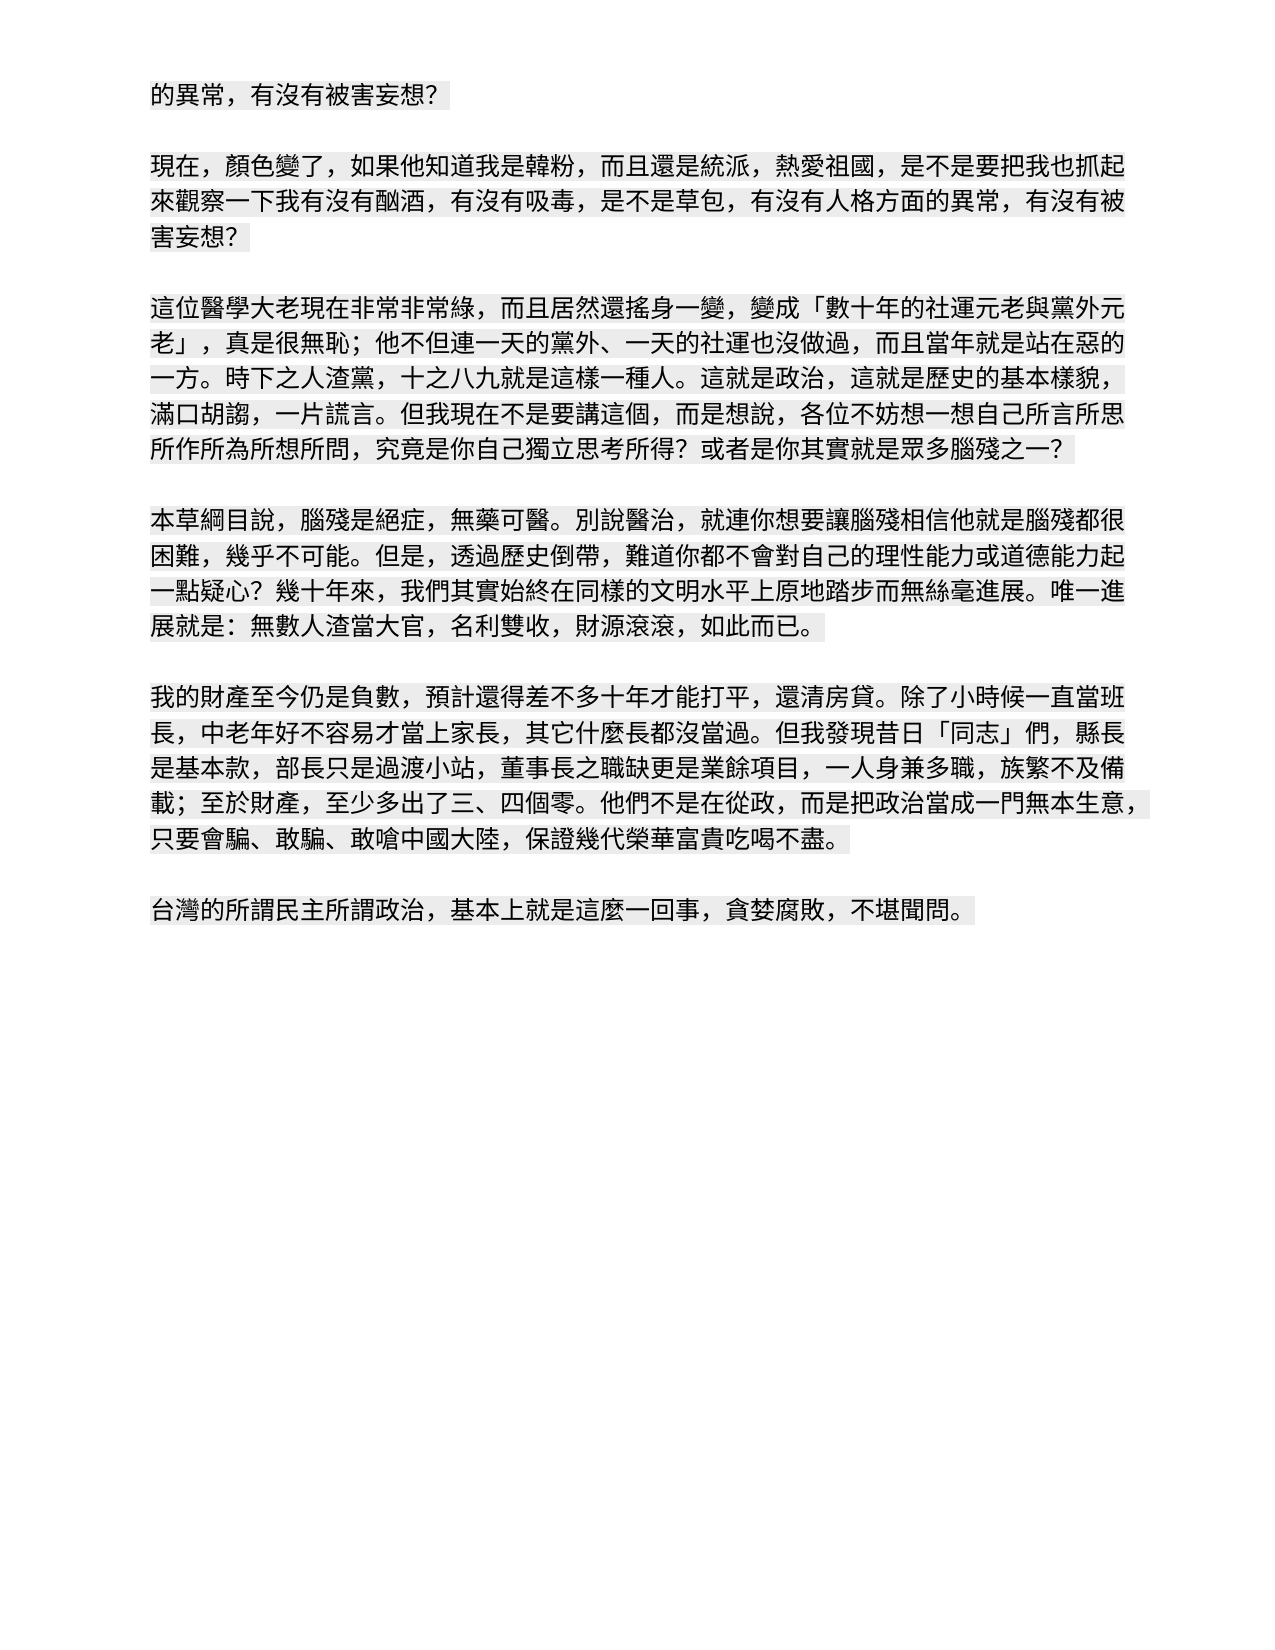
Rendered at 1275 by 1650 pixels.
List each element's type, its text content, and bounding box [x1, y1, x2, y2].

text 卡韓政變 (252)：歷史倒帶 陳真 2020.06.18. 我寫東西通常就是自己寫自己看，沒什麼針對性，但常有人會私下來函辯解，以為我是在回應他，其實我不是。人們之所以常會以為我是在回應他，那是因為人們的想法通常極具「類型化」，意思是說，持有類似想法者往往是主流之聲，成千上萬，構成一種類型。我是在回應這樣一些無所不在的「類型」，而不是針對誰在回應。 先說幾個已經說個幾百次的故事。剛畢業時，在林口長庚和淡水馬偕工作，那時候已經是九零年代初期，政治已經一點都不恐怖了，但是洗腦餘韻猶存。那時候，林義雄剛回台定居，後來送我一本書叫做「去國懷鄉」，時間大約是1993年。有一天，我在醫師辦公室讀著這本書，一位比較資深的醫師看到了，很不屑地從旁走過，當眾丟下一句話說：「你怎麼在看那種人寫的東西？」我反問他說：「那種人是哪種人？」他更加不屑地說：「就是地痞流氓嘛。」 聽他這麼一說，於是我無言了。林義雄如果是地痞流氓，這世界上還會有誰不是地痞流氓嗎？ 當然，我不會意外這位醫師這麼說，因為那就是當時的民意主流之聲，就如同我在高醫當了七年的「陰謀野心份子」，就如同時下把韓國瑜說成「流氓黑道」與「草包」一樣，國民黨當年也就是這樣定位黨外人士；特別是當時的年輕人與學生，更是重度腦殘，只要一聽到黨外，馬上就會「忠黨愛國心」大發，視之如寇讎，非常仇視與不屑，你幾乎找不到一個例外。 同樣也是在九零年代初期，因為在馬偕工作，我在淡水租了個民宅。房東是個年輕少婦，人很好。有一天，意外知道我是黨外之後很訝異，問說：「你是有讀過書的人，怎麼會這樣？」這樣是哪樣？「怎麼會跟那些穿拖鞋嚼檳榔的人鬼混？怎麼會去認同美麗島事件和民進黨那些暴徒？」 我很有耐心地跟他講解說，這些全是謊言，全是刻意扭曲渲染。結果，她聽我講話聽到後來，居然大聲笑了出來！對我笑說「你是醫生，不是應該讀很多書嗎？怎麼會相信這麼離譜的事？」她的意思是說我被地痞流氓和暴徒們給騙了，覺得我好幼稚哦，幼稚到讓她忍不住笑了。於是我又無言了。 你知道黨外時期，台灣社會針對黨外的印象和主要議論是什麼嗎？其實就跟現在完全一模一樣，簡直就像時光倒流。大家認定黨外就是一群地痞流氓，一群陰謀野心份子，一群不識幾個字的草包，滿口檳榔渣，沒有思想，沒有腦袋，只會罵幹你娘，只會謾罵政府，而且都是受中共指揮，拿中共的錢，企圖破壞我國的民主自由，破壞社會安定祥和。 你知道當時的知識份子們講到黨外都是討論一些什麼嗎？比方說討論「關於黨外或民進黨的抗爭，對社會造成什麼樣的傷害？讓大家付出多少社會成本？一場群眾演講或聚會，地上製造多少垃圾？多少煙蒂紙屑？累壞多少清道夫？影響多少交通？害多少人無法準時上班上課？害多少人就醫途中受阻等等等；要不就是「很有理性」地指出黨外或民進黨「缺乏思辯能力，只會謾罵，沒有政見，只會亂批評，沒有建設性的意見」，「很偏激」，「破壞團結」，「從不遵循體制內的管道去反映意見給政府參考，只會亂罵」，「基本上就是一群貪圖權力的草包」、「人格偏差心術不正」等等等。 「缺乏正當性」，「付出多少社會成本」，「草包」，「沒有政見」，「缺乏建設性意見」，「言行不負責任、亂開空頭支票、沒有行政能力」， 「只會謾罵」、「支持者都很沒水準」等等等，幾乎就是關於黨外的一切「討論」。我曾經在黨外雜誌上寫過一篇文章，分析這類所謂「討論」，其所發出的每個「問題」本身，都已經含有「現成的答案」了。那就好像「討論」說：「你對陳真這個草包有什麼看法？」答案都已經包含在問題裏頭了，這樣還要討論嗎？ 簡單說，黨外就等於「沒水準、「草包」、「偏激」、「人格偏差」、「貪圖權力」、「反民主、反自由」、「中共同路人」等等的代名詞。你覺得，跟時下之抹黑韓國瑜與韓流像不像？簡直就像時光倒流不是嗎？簡直就像一部電影的錄影帶，倒帶再看一次那種感覺。 不管是過去或現在，不管誰當權，人們不去聲討執政者數以億萬元計的無數貪污舞弊，不去批評各種傷天害理無法無天的政治惡行，不去追究罄竹難書的各種貪贓枉法，卻反而去仇視批評者身上無中生有的一點灰塵，視之為滔天大罪。你覺得，跟時下之抹黑韓國瑜與韓流像不像？簡直就像時光倒流不是嗎？簡直就像同一部電影，找不同演員再演一次。如果這不是腦殘，什麼是腦殘？ 我也常舉個例，話說1989年，我在XX醫院實習 (不想傷害人，姑隱其名)，輪值精神科時，有一天，有個民進黨員因為在一次抗爭中被警棍傷及頭部，導致癲癇發作與憂鬱問題住院。有位精神醫學界大老前來指導大家怎麼看診。他一看到病歷上寫著「民進黨籍」，立即叫大家「要小心，要細心，要有能力看出問題」，看出什麼「問題」呢？ 醫界大老說，「這位病人很特別，是個民進黨員，這時候我們就要特別去注意什麼呢？要特別注意他有沒有酗酒，有沒有吸毒，有沒有前科，有沒有人格方面的異常，更要特別注意他是否有被害妄想。這些人都一直覺得政府要迫害他們。」 我當場一聽到這麼腦殘的講課，忍不住噗嗤一笑，笑出聲音來。笑完之後，當下立即發覺自己笑太大聲了，於是就抬頭四望，居然看到在場幾十個醫生、護士和護理系學生，統統點頭如搗蒜，表示很佩服這位醫界大老非常細心的觀察力。 當時，如果這位醫界大老知道我是民進黨建黨黨員，而且當時身上還揹著一個叛亂案，是不是要把我也抓起來觀察一下我有沒有酗酒，有沒有吸毒，有沒有前科，有沒有人格方面的異常，有沒有被害妄想？ 現在，顏色變了，如果他知道我是韓粉，而且還是統派，熱愛祖國，是不是要把我也抓起來觀察一下我有沒有酗酒，有沒有吸毒，是不是草包，有沒有人格方面的異常，有沒有被害妄想？ 這位醫學大老現在非常非常綠，而且居然還搖身一變，變成「數十年的社運元老與黨外元老」，真是很無恥；他不但連一天的黨外、一天的社運也沒做過，而且當年就是站在惡的一方。時下之人渣黨，十之八九就是這樣一種人。這就是政治，這就是歷史的基本樣貌，滿口胡謅，一片謊言。但我現在不是要講這個，而是想說，各位不妨想一想自己所言所思所作所為所想所問，究竟是你自己獨立思考所得？或者是你其實就是眾多腦殘之一？ 本草綱目說，腦殘是絕症，無藥可醫。別說醫治，就連你想要讓腦殘相信他就是腦殘都很困難，幾乎不可能。但是，透過歷史倒帶，難道你都不會對自己的理性能力或道德能力起一點疑心？幾十年來，我們其實始終在同樣的文明水平上原地踏步而無絲毫進展。唯一進展就是：無數人渣當大官，名利雙收，財源滾滾，如此而已。 我的財產至今仍是負數，預計還得差不多十年才能打平，還清房貸。除了小時候一直當班長，中老年好不容易才當上家長，其它什麼長都沒當過。但我發現昔日「同志」們，縣長是基本款，部長只是過渡小站，董事長之職缺更是業餘項目，一人身兼多職，族繁不及備載；至於財產，至少多出了三、四個零。他們不是在從政，而是把政治當成一門無本生意，只要會騙、敢騙、敢嗆中國大陸，保證幾代榮華富貴吃喝不盡。 台灣的所謂民主所謂政治，基本上就是這麼一回事，貪婪腐敗，不堪聞問。 [150, 75, 1125, 925]
